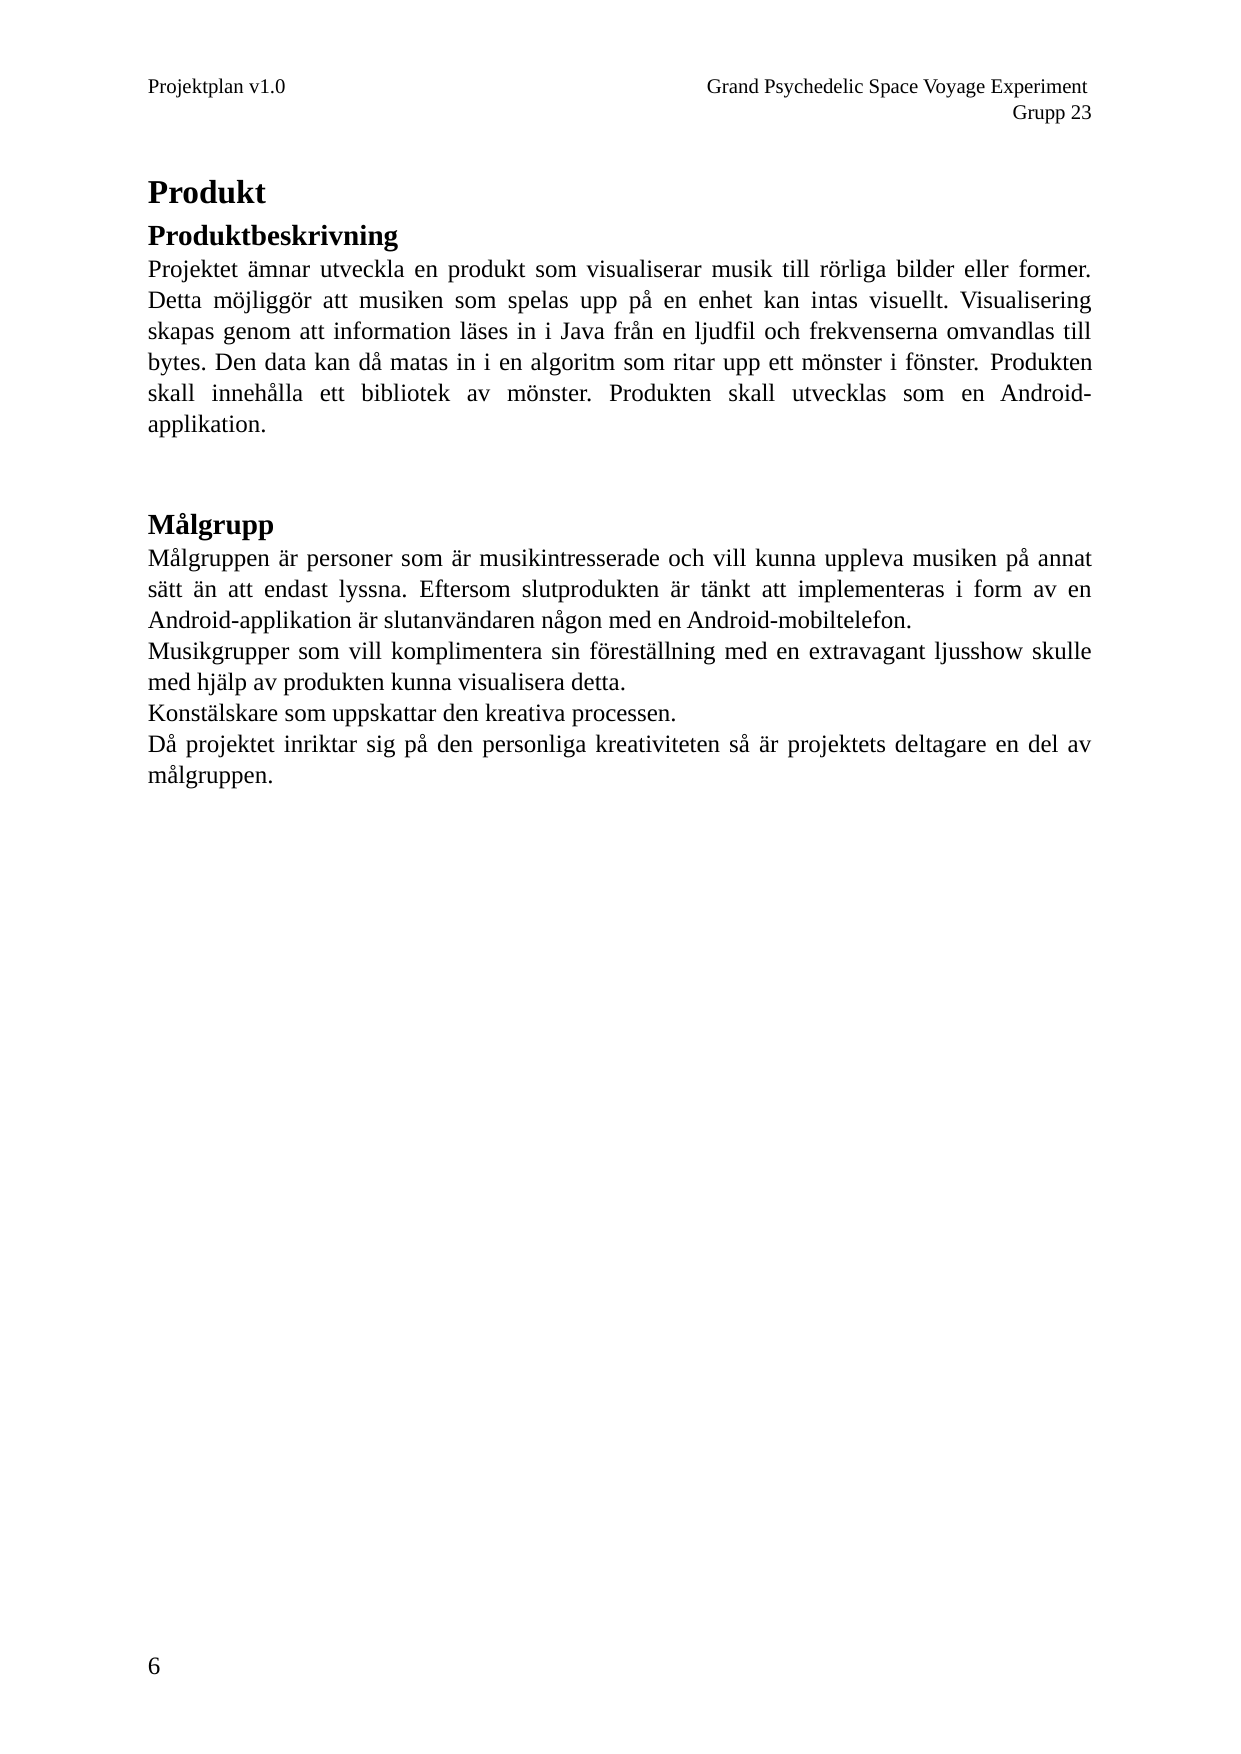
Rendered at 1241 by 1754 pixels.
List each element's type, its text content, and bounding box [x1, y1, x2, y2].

text Konstälskare som uppskattar den kreativa processen. [148, 698, 1093, 727]
text Målgruppen är personer som är musikintresserade och vill kunna uppleva musiken på annat sätt än att endast lyssna. Eftersom slutprodukten är tänkt att implementeras i form av en Android-applikation är slutanvändaren någon med en Android-mobiltelefon. [148, 543, 1093, 634]
subtitle Produkt [148, 173, 1093, 211]
text Projektet ämnar utveckla en produkt som visualiserar musik till rörliga bilder eller former. Detta möjliggör att musiken som spelas upp på en enhet kan intas visuellt. Visualisering skapas genom att information läses in i Java från en ljudfil och frekvenserna omvandlas till bytes. Den data kan då matas in i en algoritm som ritar upp ett mönster i fönster. Produkten skall innehålla ett bibliotek av mönster. Produkten skall utvecklas som en Android-applikation. [148, 254, 1093, 438]
subtitle Produktbeskrivning [148, 218, 1093, 252]
text Musikgrupper som vill komplimentera sin föreställning med en extravagant ljusshow skulle med hjälp av produkten kunna visualisera detta. [148, 636, 1093, 696]
subtitle Målgrupp [148, 507, 1093, 540]
text Då projektet inriktar sig på den personliga kreativiteten så är projektets deltagare en del av målgruppen. [148, 729, 1093, 789]
